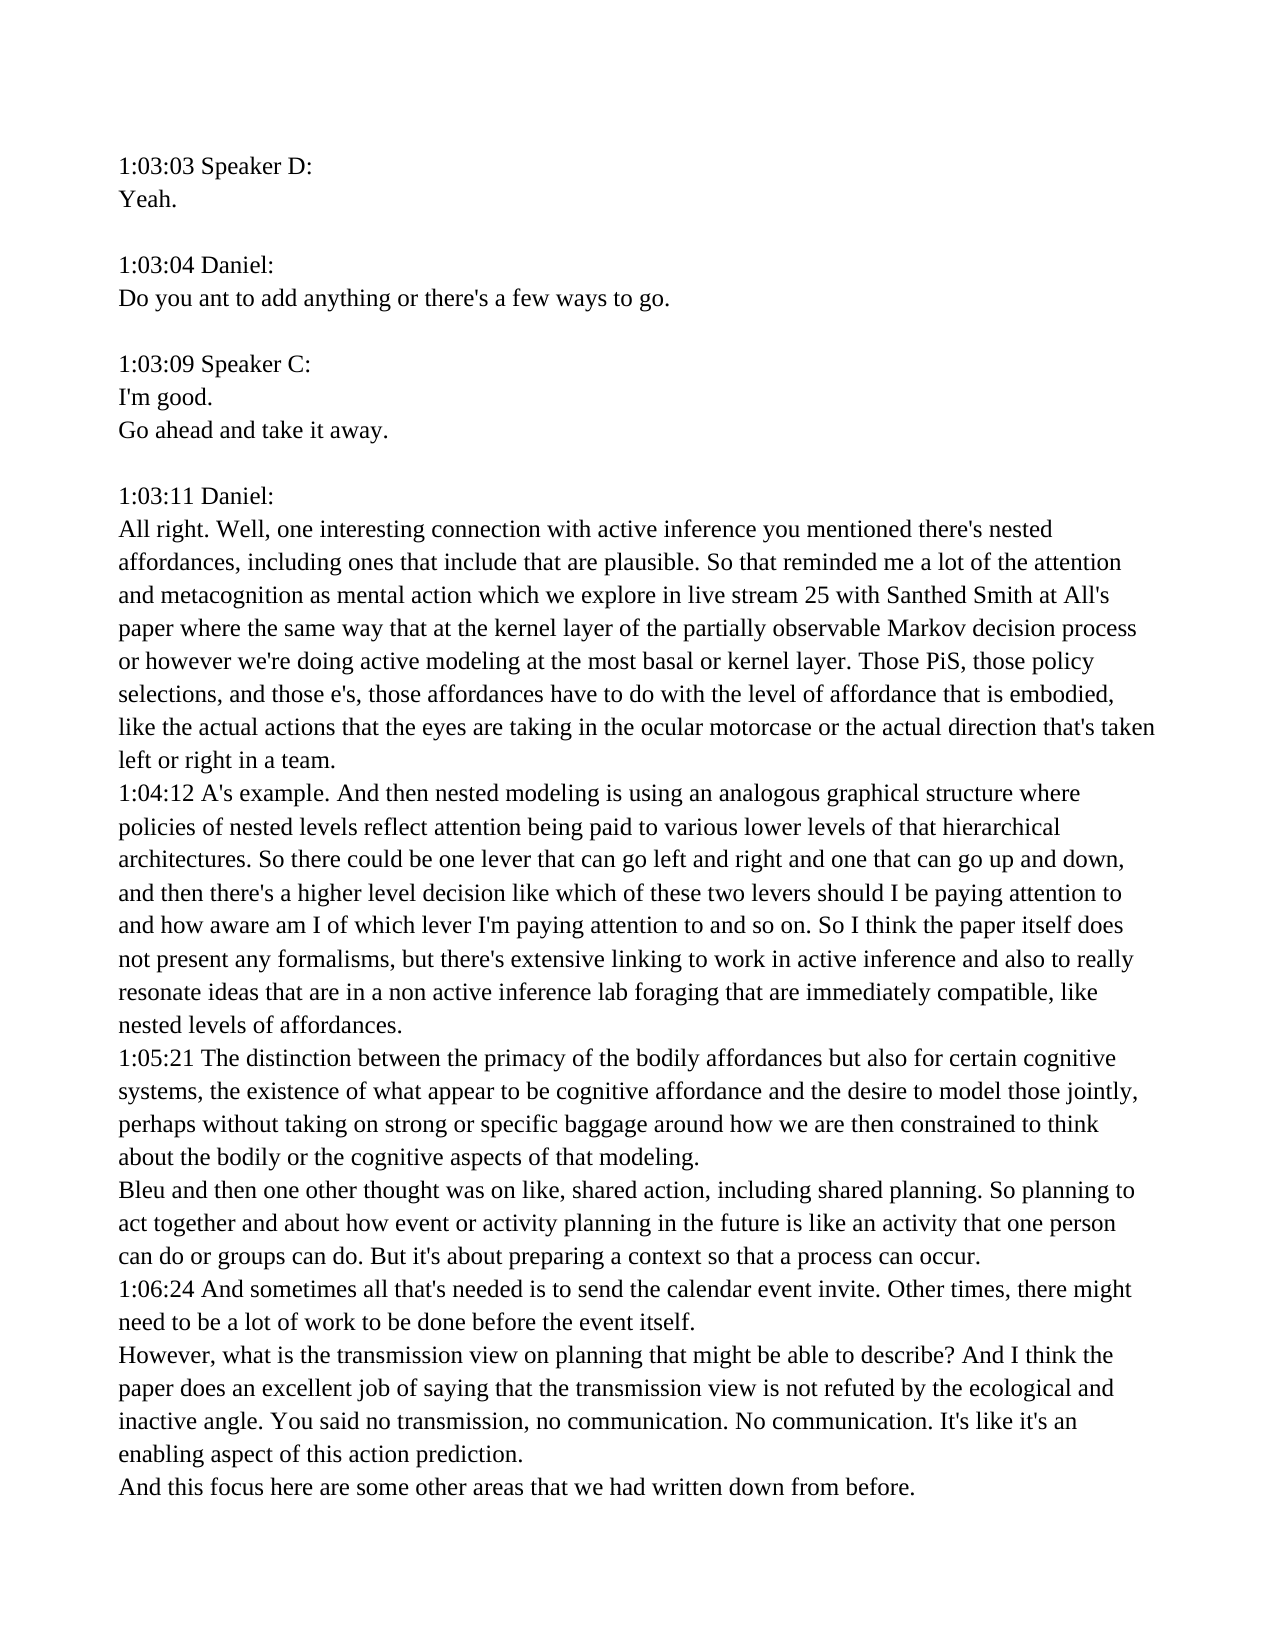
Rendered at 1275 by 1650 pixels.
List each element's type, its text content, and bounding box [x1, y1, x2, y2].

text 1:03:11 Daniel: [118, 481, 1157, 510]
text 1:04:12 A's example. And then nested modeling is using an analogous graphical structure where policies of nested levels reflect attention being paid to various lower levels of that hierarchical architectures. So there could be one lever that can go left and right and one that can go up and down, and then there's a higher level decision like which of these two levers should I be paying attention to and how aware am I of which lever I'm paying attention to and so on. So I think the paper itself does not present any formalisms, but there's extensive linking to work in active inference and also to really resonate ideas that are in a non active inference lab foraging that are immediately compatible, like nested levels of affordances. [118, 778, 1157, 1038]
text Do you ant to add anything or there's a few ways to go. [118, 283, 1157, 312]
text 1:03:09 Speaker C: [118, 349, 1157, 378]
text Go ahead and take it away. [118, 415, 1157, 444]
text 1:06:24 And sometimes all that's needed is to send the calendar event invite. Other times, there might need to be a lot of work to be done before the event itself. [118, 1274, 1157, 1336]
text I'm good. [118, 382, 1157, 411]
text All right. Well, one interesting connection with active inference you mentioned there's nested affordances, including ones that include that are plausible. So that reminded me a lot of the attention and metacognition as mental action which we explore in live stream 25 with Santhed Smith at All's paper where the same way that at the kernel layer of the partially observable Markov decision process or however we're doing active modeling at the most basal or kernel layer. Those PiS, those policy selections, and those e's, those affordances have to do with the level of affordance that is embodied, like the actual actions that the eyes are taking in the ocular motorcase or the actual direction that's taken left or right in a team. [118, 514, 1157, 774]
text 1:03:04 Daniel: [118, 250, 1157, 279]
text And this focus here are some other areas that we had written down from before. [118, 1472, 1157, 1501]
text 1:05:21 The distinction between the primacy of the bodily affordances but also for certain cognitive systems, the existence of what appear to be cognitive affordance and the desire to model those jointly, perhaps without taking on strong or specific baggage around how we are then constrained to think about the bodily or the cognitive aspects of that modeling. [118, 1043, 1157, 1171]
text However, what is the transmission view on planning that might be able to describe? And I think the paper does an excellent job of saying that the transmission view is not refuted by the ecological and inactive angle. You said no transmission, no communication. No communication. It's like it's an enabling aspect of this action prediction. [118, 1340, 1157, 1468]
text 1:03:03 Speaker D: [118, 151, 1157, 180]
text Bleu and then one other thought was on like, shared action, including shared planning. So planning to act together and about how event or activity planning in the future is like an activity that one person can do or groups can do. But it's about preparing a context so that a process can occur. [118, 1175, 1157, 1269]
text Yeah. [118, 184, 1157, 213]
